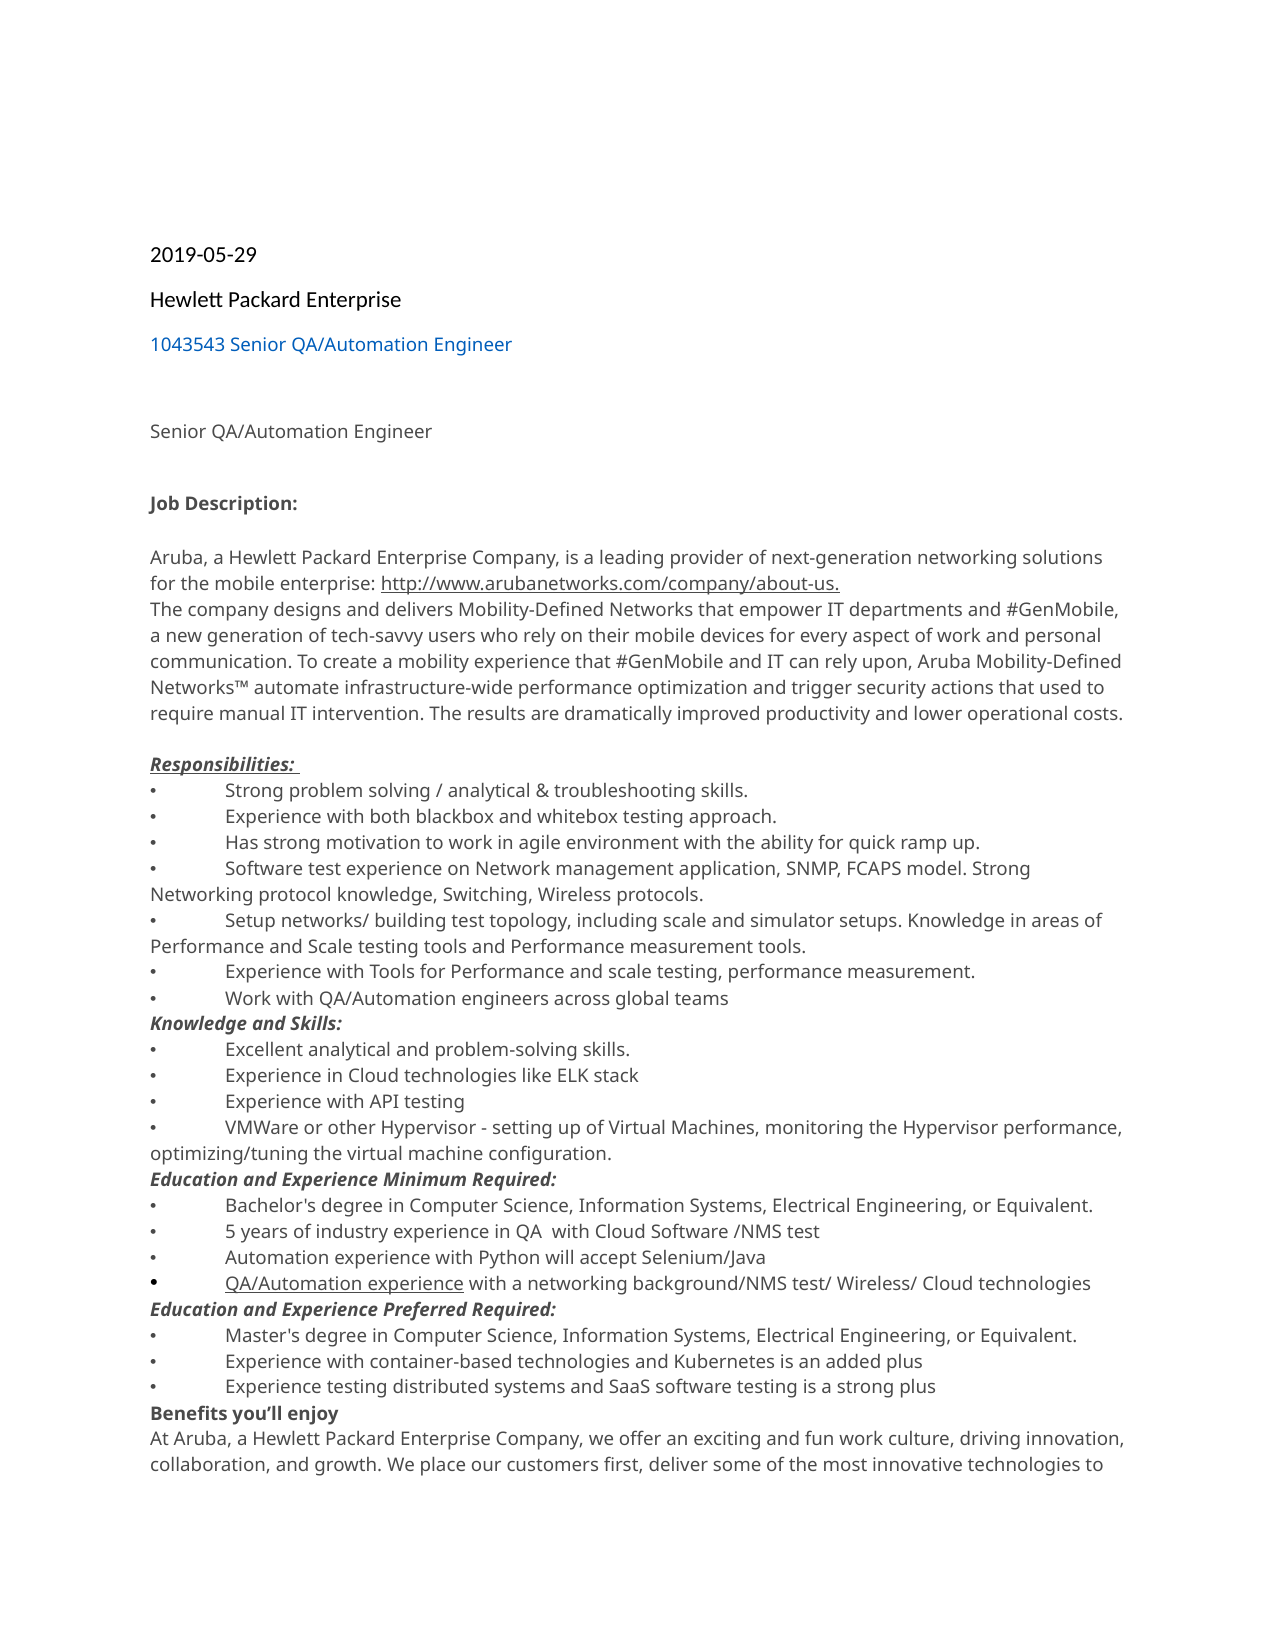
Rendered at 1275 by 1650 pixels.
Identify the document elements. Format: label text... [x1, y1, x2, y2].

text 1043543 Senior QA/Automation Engineer [150, 331, 1125, 356]
text Senior QA/Automation Engineer [150, 419, 1125, 444]
text Education and Experience Preferred Required: [150, 1296, 1125, 1322]
list Master's degree in Computer Science, Information Systems, Electrical Engineering, or Equivalent. [150, 1322, 1125, 1347]
text Education and Experience Minimum Required: [150, 1166, 1125, 1192]
list Software test experience on Network management application, SNMP, FCAPS model. Strong Networking protocol knowledge, Switching, Wireless protocols. [150, 855, 1125, 907]
list Experience with API testing [150, 1088, 1125, 1114]
list VMWare or other Hypervisor - setting up of Virtual Machines, monitoring the Hypervisor performance, optimizing/tuning the virtual machine configuration. [150, 1114, 1125, 1166]
list Setup networks/ building test topology, including scale and simulator setups. Knowledge in areas of Performance and Scale testing tools and Performance measurement tools. [150, 907, 1125, 958]
text Benefits you’ll enjoy [150, 1400, 1125, 1425]
list Experience testing distributed systems and SaaS software testing is a strong plus [150, 1374, 1125, 1399]
list Experience with both blackbox and whitebox testing approach. [150, 803, 1125, 829]
text Knowledge and Skills: [150, 1011, 1125, 1036]
list Bachelor's degree in Computer Science, Information Systems, Electrical Engineering, or Equivalent. [150, 1192, 1125, 1218]
list Experience in Cloud technologies like ELK stack [150, 1063, 1125, 1088]
text 2019-05-29 [150, 240, 1125, 268]
list Strong problem solving / analytical & troubleshooting skills. [150, 777, 1125, 803]
list Has strong motivation to work in agile environment with the ability for quick ramp up. [150, 829, 1125, 855]
text Hewlett Packard Enterprise [150, 286, 1125, 314]
list Excellent analytical and problem-solving skills. [150, 1037, 1125, 1062]
text At Aruba, a Hewlett Packard Enterprise Company, we offer an exciting and fun work culture, driving innovation, collaboration, and growth. We place our customers first, deliver some of the most innovative technologies to [150, 1426, 1125, 1477]
list Automation experience with Python will accept Selenium/Java [150, 1244, 1125, 1270]
list QA/Automation experience with a networking background/NMS test/ Wireless/ Cloud technologies [150, 1270, 1125, 1296]
text Job Description: [150, 490, 1125, 515]
list Work with QA/Automation engineers across global teams [150, 985, 1125, 1010]
text The company designs and delivers Mobility-Defined Networks that empower IT departments and #GenMobile, a new generation of tech-savvy users who rely on their mobile devices for every aspect of work and personal communication. To create a mobility experience that #GenMobile and IT can rely upon, Aruba Mobility-Defined Networks™ automate infrastructure-wide performance optimization and trigger security actions that used to require manual IT intervention. The results are dramatically improved productivity and lower operational costs. ​ [150, 596, 1125, 751]
list 5 years of industry experience in QA with Cloud Software /NMS test [150, 1218, 1125, 1244]
text Aruba, a Hewlett Packard Enterprise Company, is a leading provider of next-generation networking solutions for the mobile enterprise: http://www.arubanetworks.com/company/about-us. [150, 544, 1125, 596]
text Responsibilities: [150, 751, 1125, 777]
list Experience with container-based technologies and Kubernetes is an added plus [150, 1348, 1125, 1373]
list Experience with Tools for Performance and scale testing, performance measurement. [150, 959, 1125, 984]
